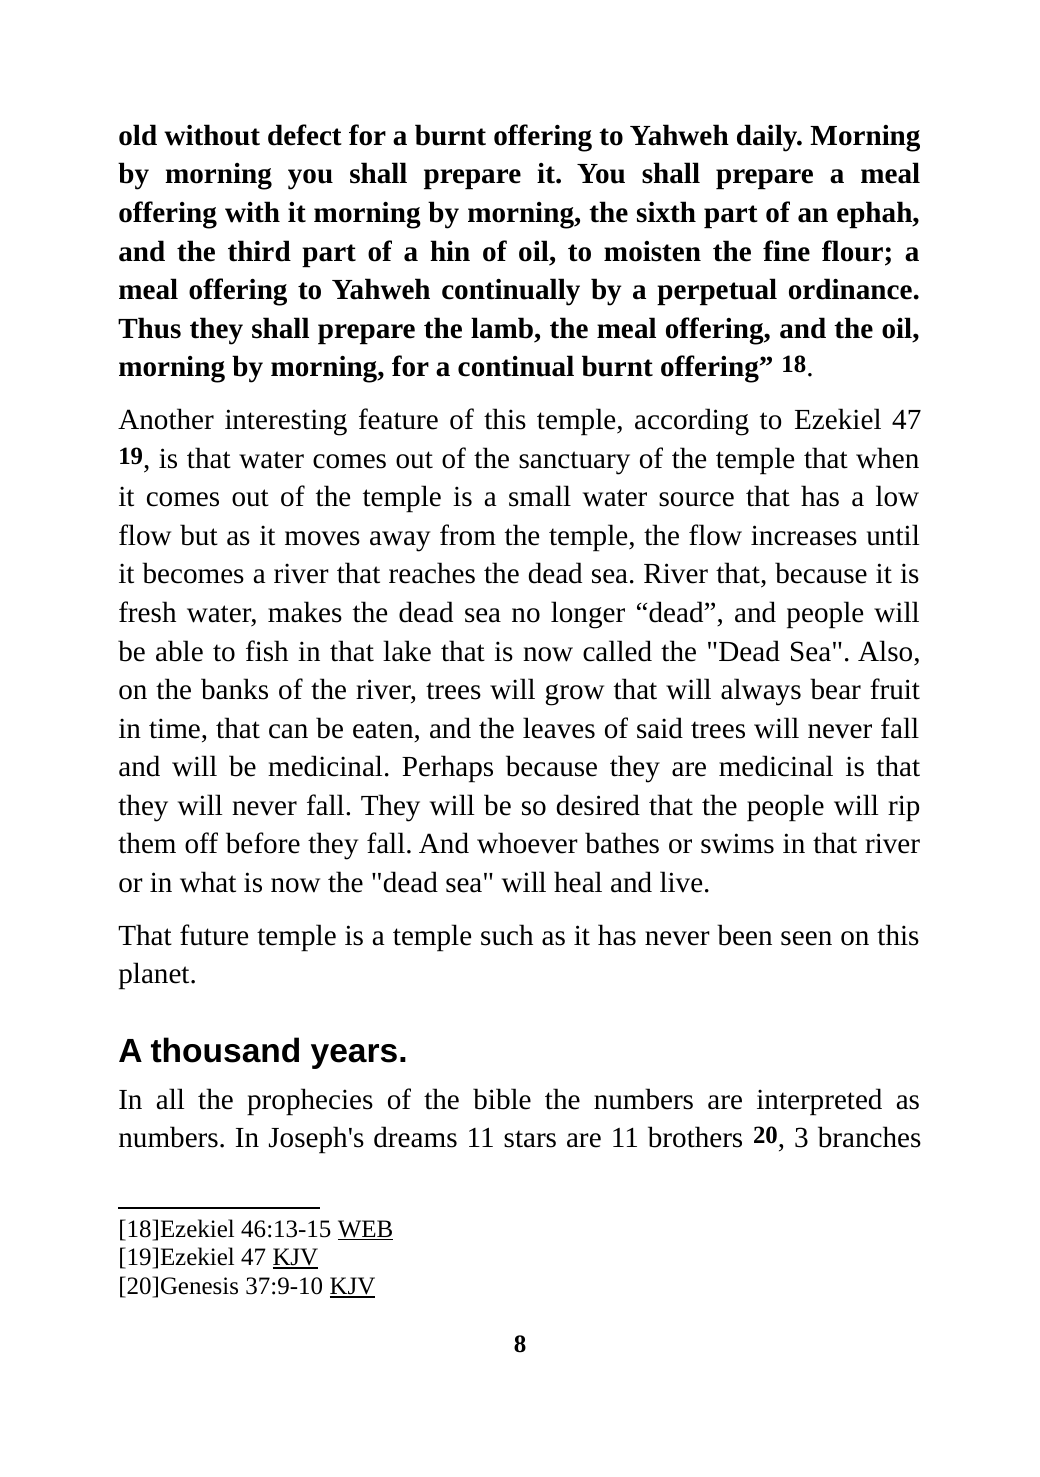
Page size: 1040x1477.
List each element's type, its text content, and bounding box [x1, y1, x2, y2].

text Ezekiel 47 KJV [118, 1242, 921, 1271]
text Genesis 37:9-10 KJV [118, 1271, 921, 1300]
text Another interesting feature of this temple, according to Ezekiel 47 , is that water comes out of the sanctuary of the temple that when it comes out of the temple is a small water source that has a low flow but as it moves away from the temple, the flow increases until it becomes a river that reaches the dead sea. River that, because it is fresh water, makes the dead sea no longer “dead”, and people will be able to fish in that lake that is now called the "Dead Sea". Also, on the banks of the river, trees will grow that will always bear fruit in time, that can be eaten, and the leaves of said trees will never fall and will be medicinal. Perhaps because they are medicinal is that they will never fall. They will be so desired that the people will rip them off before they fall. And whoever bathes or swims in that river or in what is now the "dead sea" will heal and live. [118, 402, 921, 898]
text old without defect for a burnt offering to Yahweh daily. Morning by morning you shall prepare it. You shall prepare a meal offering with it morning by morning, the sixth part of an ephah, and the third part of a hin of oil, to moisten the fine flour; a meal offering to Yahweh continually by a perpetual ordinance. Thus they shall prepare the lamb, the meal offering, and the oil, morning by morning, for a continual burnt offering” . [118, 118, 921, 383]
text In all the prophecies of the bible the numbers are interpreted as numbers. In Joseph's dreams 11 stars are 11 brothers , 3 branches are 3 days , 3 baskets are 3 days , 7 cows are 7 years, 7 ears are 7 years . In the visions of Daniel 4 beasts are 4 empires , 10 horns are 10 kings , 70 weeks are 70 groups of 7 years , 1290 days are 1290 years, 1335 days are 1335 years . It never happens that 11 means many, or some, or few. 11 is 11, not 5, not 3, not 20. [118, 1082, 921, 1154]
subtitle A thousand years. [118, 1031, 921, 1069]
text Ezekiel 46:13-15 WEB [118, 1214, 921, 1242]
text That future temple is a temple such as it has never been seen on this planet. [118, 918, 921, 990]
